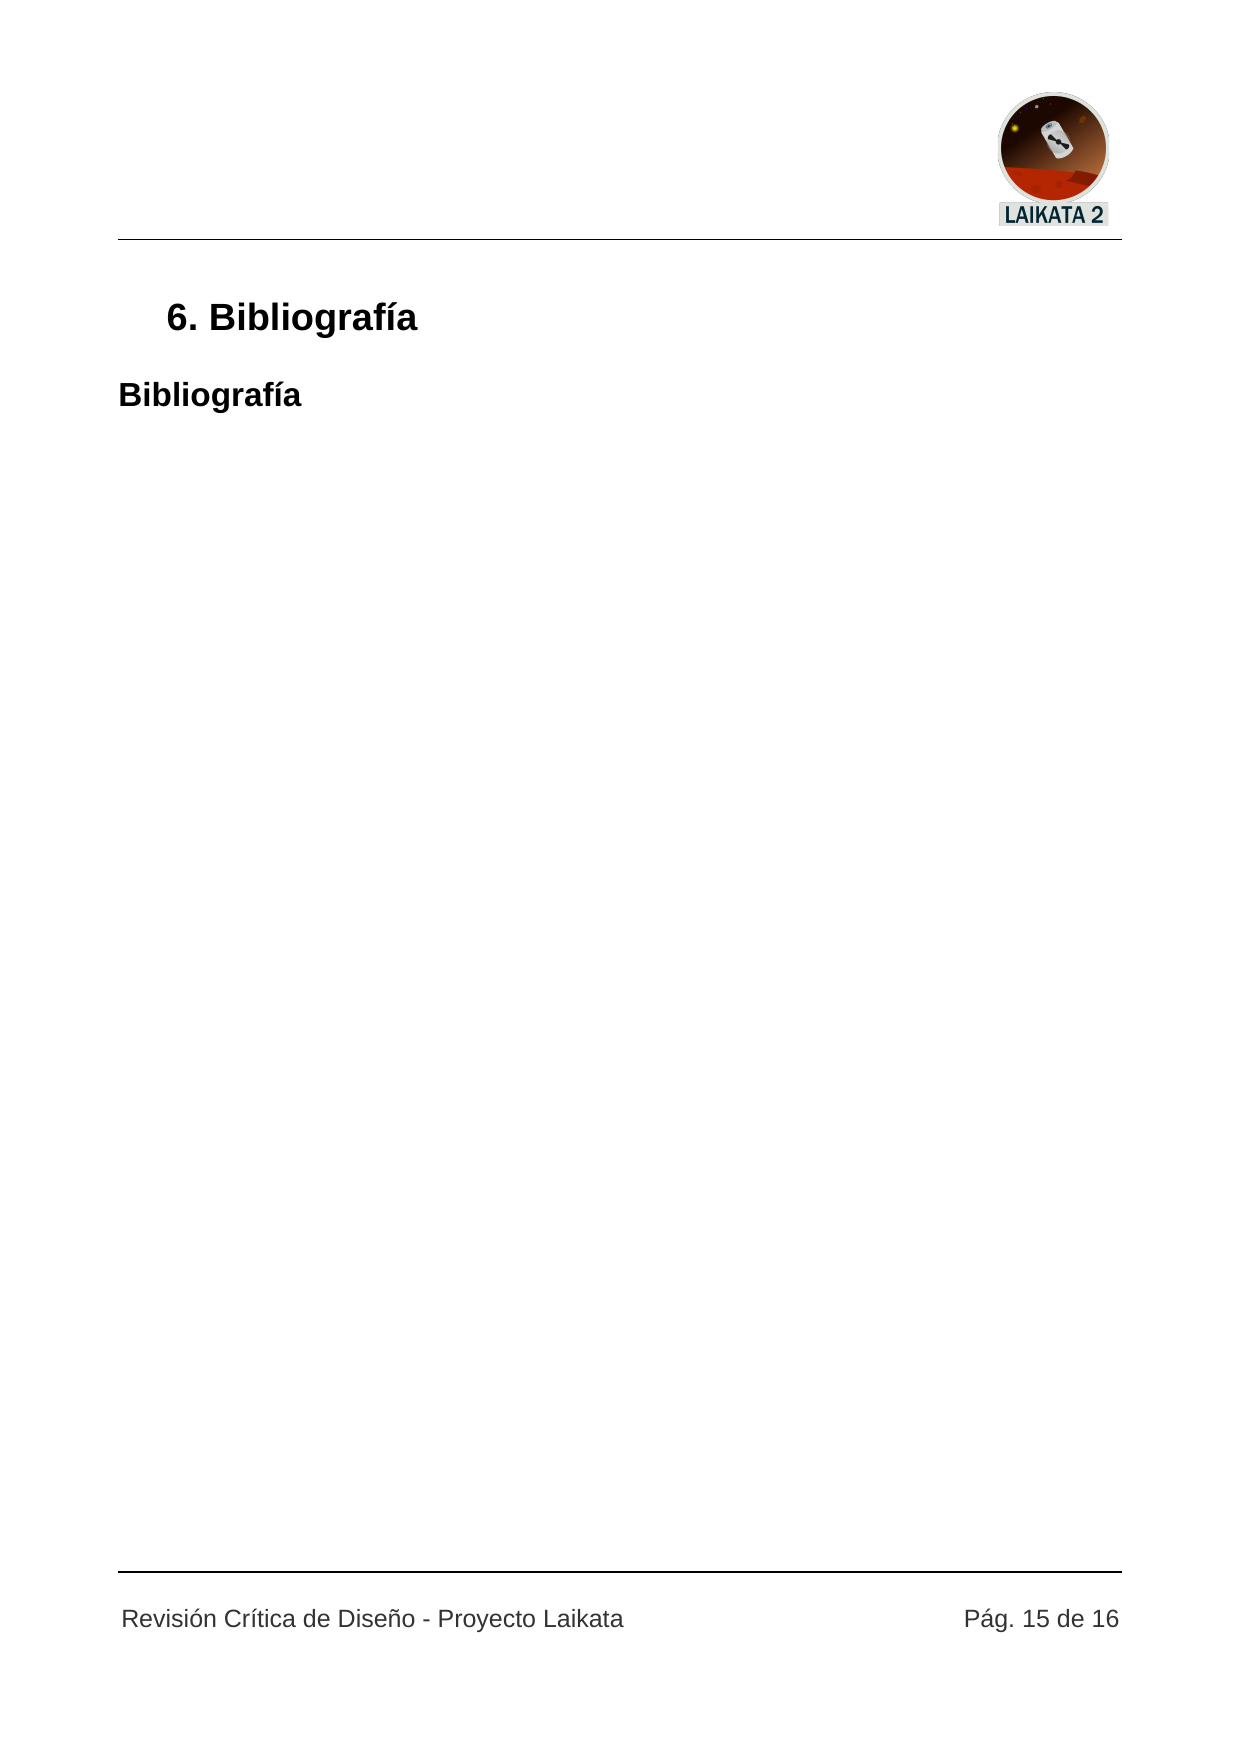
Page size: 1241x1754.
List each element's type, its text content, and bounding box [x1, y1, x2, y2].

subtitle Bibliografía [118, 375, 1122, 414]
picture [997, 92, 1110, 226]
subtitle Bibliografía [156, 294, 1122, 338]
